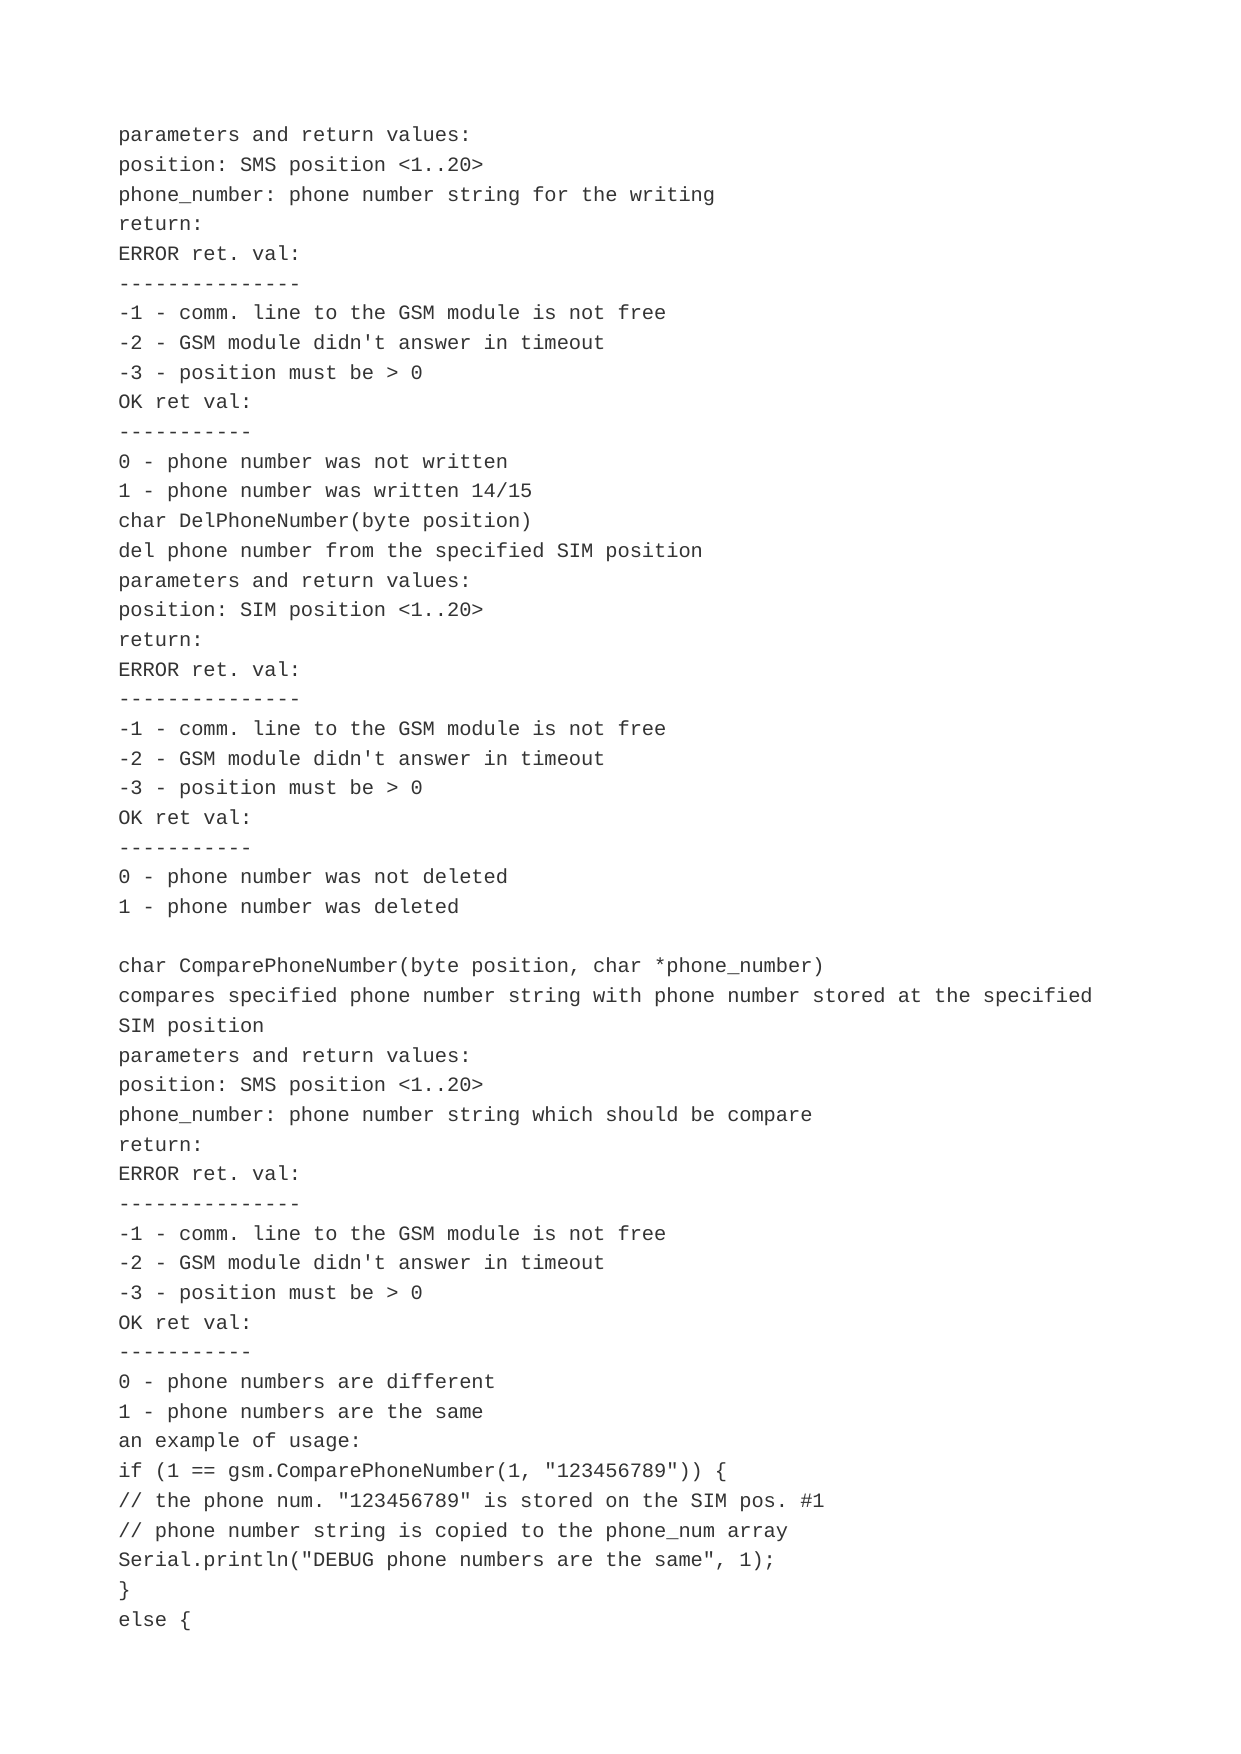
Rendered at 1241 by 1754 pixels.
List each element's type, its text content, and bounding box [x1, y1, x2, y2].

text --------------- [118, 267, 1122, 296]
text -1 - comm. line to the GSM module is not free [118, 296, 1122, 326]
text ERROR ret. val: [118, 1157, 1122, 1187]
text 1 - phone number was deleted [118, 890, 1122, 920]
text // phone number string is copied to the phone_num array [118, 1513, 1122, 1543]
text char ComparePhoneNumber(byte position, char *phone_number) [118, 949, 1122, 979]
text -1 - comm. line to the GSM module is not free [118, 712, 1122, 742]
text -2 - GSM module didn't answer in timeout [118, 742, 1122, 771]
text -3 - position must be > 0 [118, 771, 1122, 801]
text ERROR ret. val: [118, 237, 1122, 267]
text OK ret val: [118, 385, 1122, 415]
text return: [118, 207, 1122, 237]
text return: [118, 623, 1122, 652]
text phone_number: phone number string which should be compare [118, 1098, 1122, 1127]
text // the phone num. "123456789" is stored on the SIM pos. #1 [118, 1484, 1122, 1513]
text position: SIM position <1..20> [118, 593, 1122, 623]
text parameters and return values: [118, 1038, 1122, 1068]
text ----------- [118, 1335, 1122, 1365]
text Serial.println("DEBUG phone numbers are the same", 1); [118, 1543, 1122, 1573]
text -2 - GSM module didn't answer in timeout [118, 1246, 1122, 1276]
text -3 - position must be > 0 [118, 356, 1122, 385]
text -2 - GSM module didn't answer in timeout [118, 326, 1122, 356]
text an example of usage: [118, 1424, 1122, 1454]
text OK ret val: [118, 1306, 1122, 1335]
text 1 - phone numbers are the same [118, 1395, 1122, 1424]
text -3 - position must be > 0 [118, 1276, 1122, 1306]
text del phone number from the specified SIM position [118, 534, 1122, 563]
text OK ret val: [118, 801, 1122, 831]
text 0 - phone number was not deleted [118, 860, 1122, 890]
text --------------- [118, 1187, 1122, 1217]
text 0 - phone number was not written [118, 445, 1122, 474]
text position: SMS position <1..20> [118, 148, 1122, 177]
text ----------- [118, 415, 1122, 445]
text ----------- [118, 831, 1122, 860]
text 1 - phone number was written 14/15 [118, 474, 1122, 504]
text parameters and return values: [118, 118, 1122, 148]
text -1 - comm. line to the GSM module is not free [118, 1217, 1122, 1246]
text return: [118, 1127, 1122, 1157]
text ERROR ret. val: [118, 652, 1122, 682]
text 0 - phone numbers are different [118, 1365, 1122, 1395]
text parameters and return values: [118, 563, 1122, 593]
text phone_number: phone number string for the writing [118, 177, 1122, 207]
text else { [118, 1602, 1122, 1632]
text --------------- [118, 682, 1122, 712]
text compares specified phone number string with phone number stored at the specified SIM position [118, 979, 1122, 1038]
text } [118, 1573, 1122, 1602]
text position: SMS position <1..20> [118, 1068, 1122, 1098]
text char DelPhoneNumber(byte position) [118, 504, 1122, 534]
text if (1 == gsm.ComparePhoneNumber(1, "123456789")) { [118, 1454, 1122, 1484]
